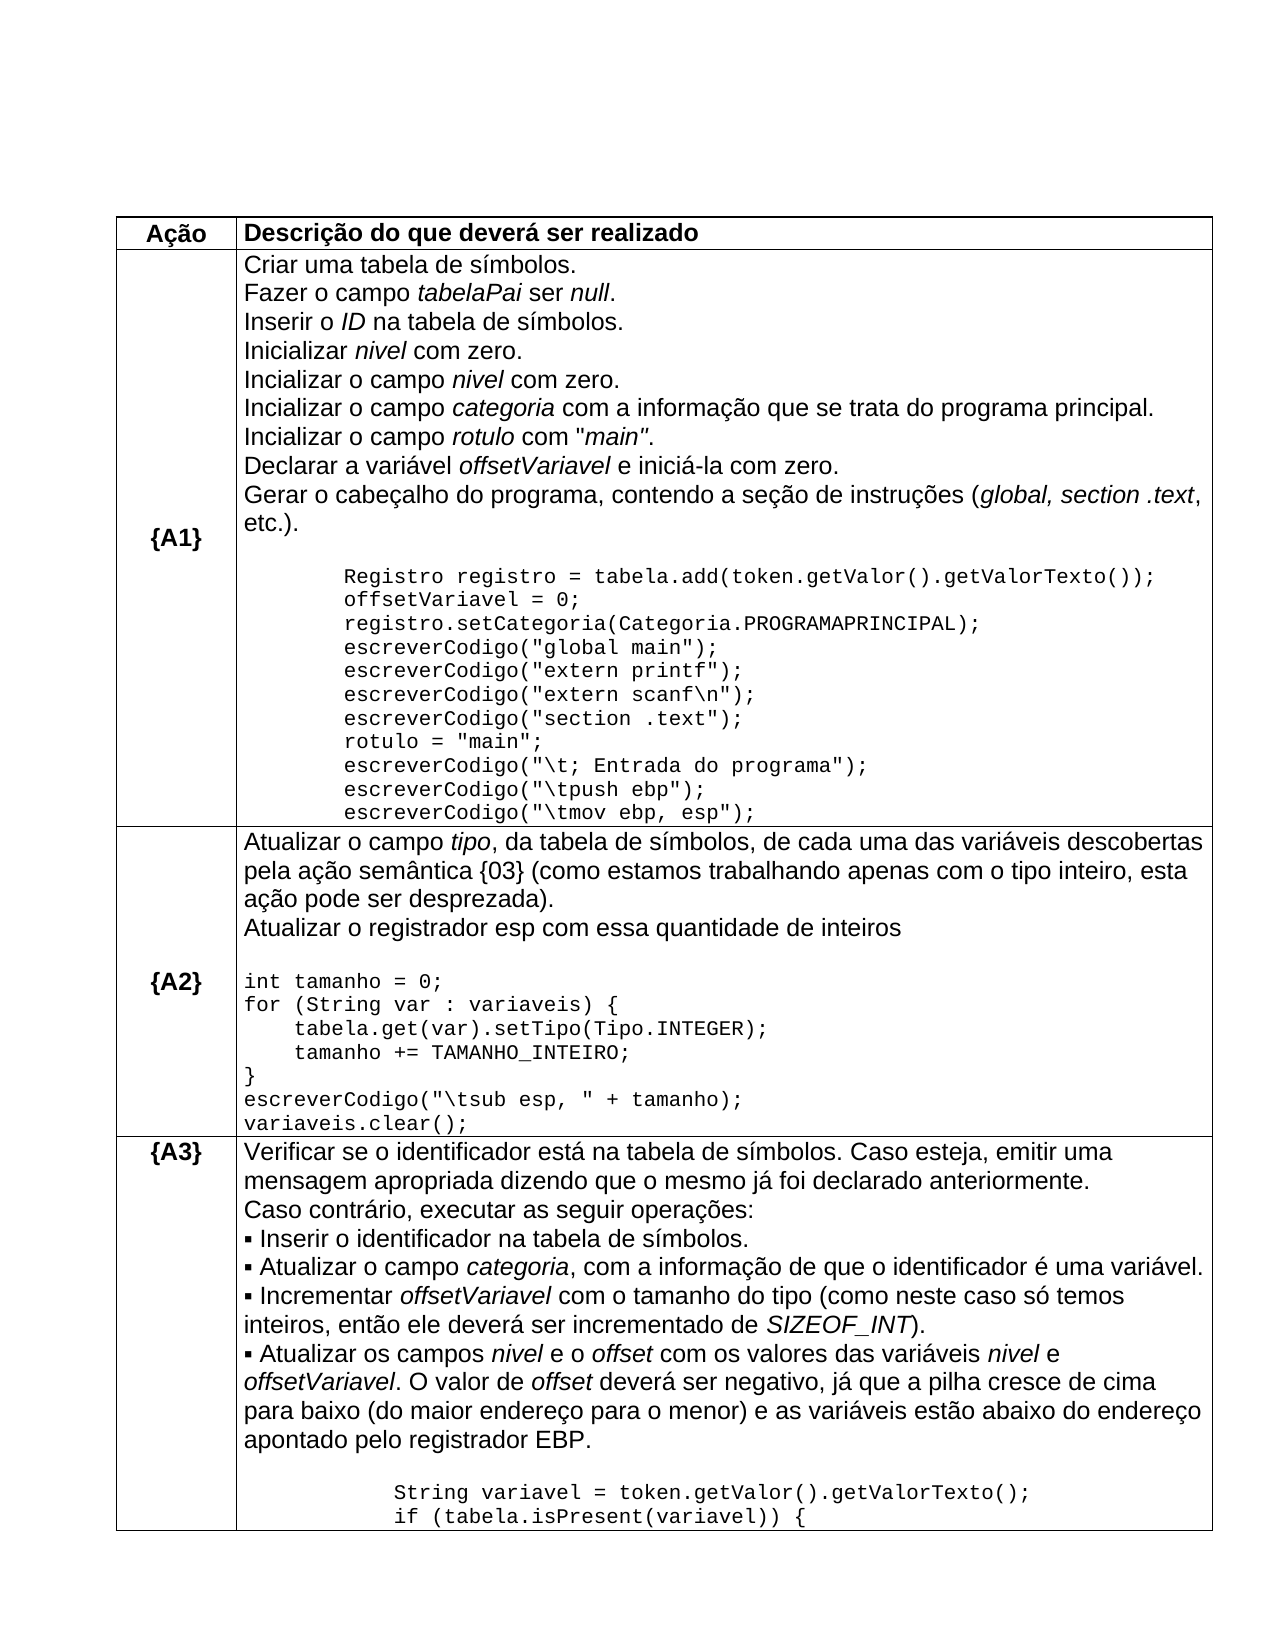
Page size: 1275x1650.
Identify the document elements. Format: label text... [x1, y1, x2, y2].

table_cell {A2} [117, 827, 236, 1136]
table_cell Criar uma tabela de símbolos. Fazer o campo tabelaPai ser null. Inserir o ID na tabela de símbolos. Inicializar nivel com zero. Incializar o campo nivel com zero. Incializar o campo categoria com a informação que se trata do programa principal. Incializar o campo rotulo com "main". Declarar a variável offsetVariavel e iniciá-la com zero. Gerar o cabeçalho do programa, contendo a seção de instruções (global, section .text, etc.). Registro registro = tabela.add(token.getValor().getValorTexto()); offsetVariavel = 0; registro.setCategoria(Categoria.PROGRAMAPRINCIPAL); escreverCodigo("global main"); escreverCodigo("extern printf"); escreverCodigo("extern scanf\n"); escreverCodigo("section .text"); rotulo = "main"; escreverCodigo("\t; Entrada do programa"); escreverCodigo("\tpush ebp"); escreverCodigo("\tmov ebp, esp"); [237, 250, 1212, 826]
table_header Descrição do que deverá ser realizado [237, 218, 1212, 248]
table_cell Atualizar o campo tipo, da tabela de símbolos, de cada uma das variáveis descobertas pela ação semântica {03} (como estamos trabalhando apenas com o tipo inteiro, esta ação pode ser desprezada). Atualizar o registrador esp com essa quantidade de inteiros int tamanho = 0; for (String var : variaveis) { tabela.get(var).setTipo(Tipo.INTEGER); tamanho += TAMANHO_INTEIRO; } escreverCodigo("\tsub esp, " + tamanho); variaveis.clear(); [237, 827, 1212, 1136]
table_cell Verificar se o identificador está na tabela de símbolos. Caso esteja, emitir uma mensagem apropriada dizendo que o mesmo já foi declarado anteriormente. Caso contrário, executar as seguir operações: ▪ Inserir o identificador na tabela de símbolos. ▪ Atualizar o campo categoria, com a informação de que o identificador é uma variável. ▪ Incrementar offsetVariavel com o tamanho do tipo (como neste caso só temos inteiros, então ele deverá ser incrementado de SIZEOF_INT). ▪ Atualizar os campos nivel e o offset com os valores das variáveis nivel e offsetVariavel. O valor de offset deverá ser negativo, já que a pilha cresce de cima para baixo (do maior endereço para o menor) e as variáveis estão abaixo do endereço apontado pelo registrador EBP. String variavel = token.getValor().getValorTexto(); if (tabela.isPresent(variavel)) { [237, 1137, 1212, 1529]
table_header Ação [117, 218, 236, 248]
table_cell {A1} [117, 250, 236, 826]
table_cell {A3} [117, 1137, 236, 1529]
